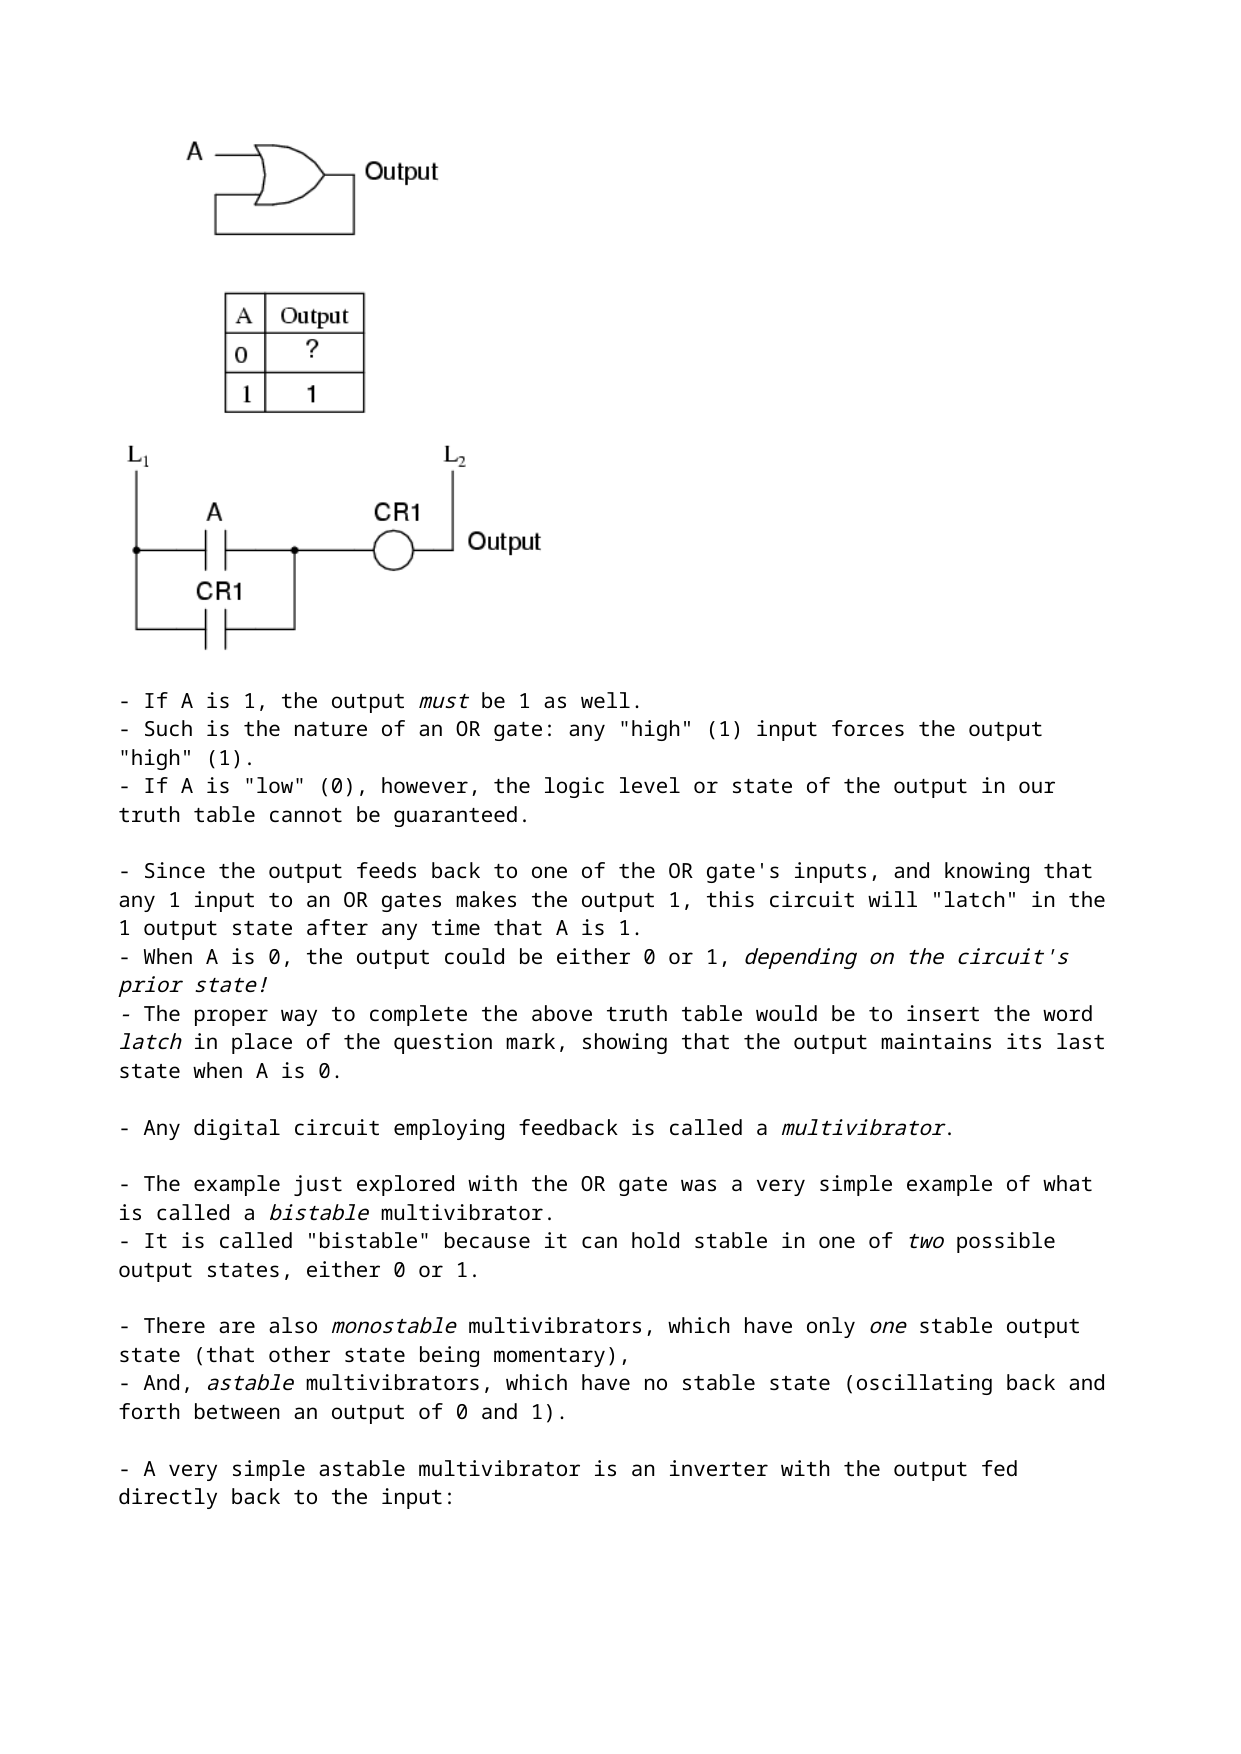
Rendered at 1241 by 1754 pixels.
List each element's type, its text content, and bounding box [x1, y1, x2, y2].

text - The proper way to complete the above truth table would be to insert the word latch in place of the question mark, showing that the output maintains its last state when A is 0. [118, 999, 1122, 1084]
text - There are also monostable multivibrators, which have only one stable output state (that other state being momentary), [118, 1312, 1122, 1368]
text - Such is the nature of an OR gate: any "high" (1) input forces the output "high" (1). [118, 714, 1122, 771]
text - Any digital circuit employing feedback is called a multivibrator. [118, 1113, 1122, 1141]
text - Since the output feeds back to one of the OR gate's inputs, and knowing that any 1 input to an OR gates makes the output 1, this circuit will "latch" in the 1 output state after any time that A is 1. [118, 857, 1122, 942]
text - It is called "bistable" because it can hold stable in one of two possible output states, either 0 or 1. [118, 1226, 1122, 1283]
text - If A is "low" (0), however, the logic level or state of the output in our truth table cannot be guaranteed. [118, 771, 1122, 828]
text - The example just explored with the OR gate was a very simple example of what is called a bistable multivibrator. [118, 1169, 1122, 1226]
text - If A is 1, the output must be 1 as well. [118, 686, 1122, 714]
text - A very simple astable multivibrator is an inverter with the output fed directly back to the input: [118, 1454, 1122, 1511]
picture [118, 118, 549, 658]
text - And, astable multivibrators, which have no stable state (oscillating back and forth between an output of 0 and 1). [118, 1368, 1122, 1425]
text - When A is 0, the output could be either 0 or 1, depending on the circuit's prior state! [118, 942, 1122, 999]
